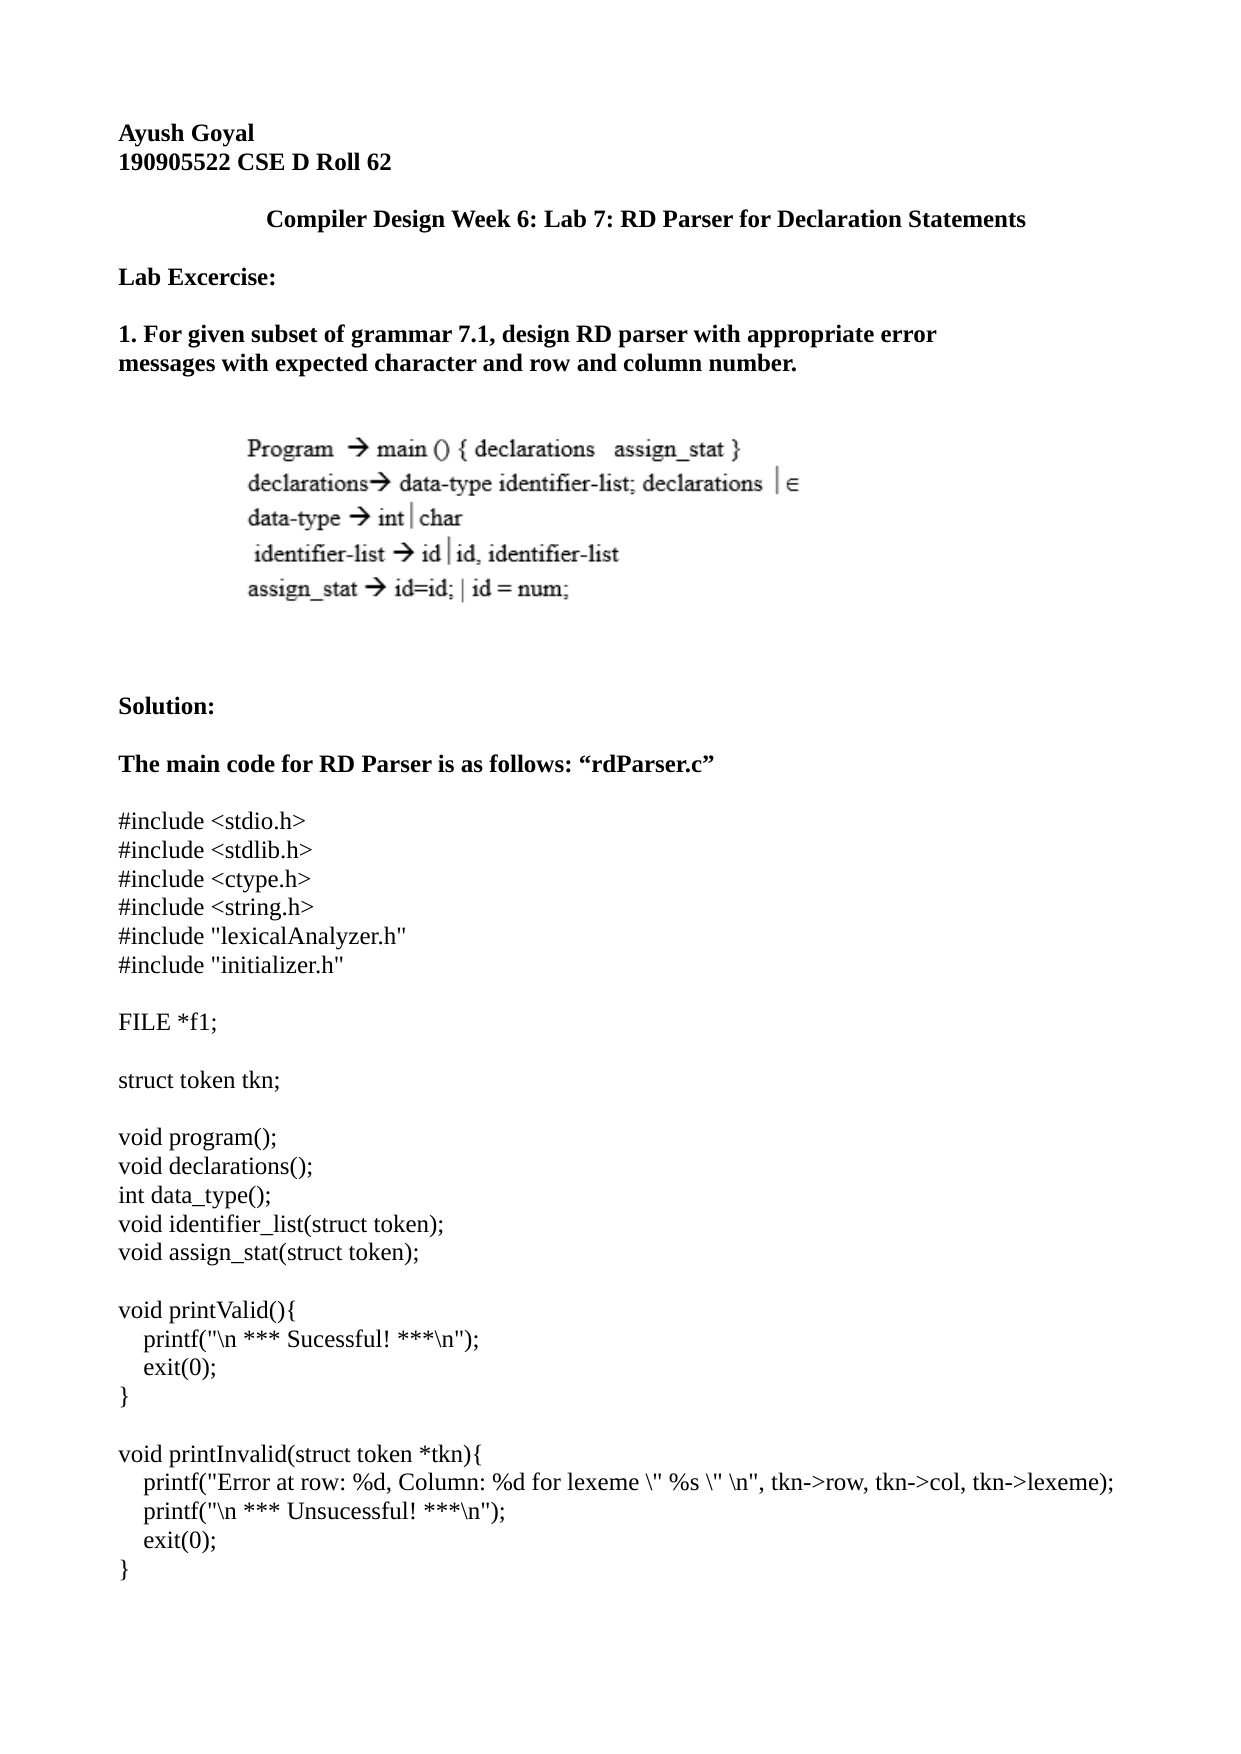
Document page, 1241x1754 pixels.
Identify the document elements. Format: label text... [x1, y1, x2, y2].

text Lab Excercise: [118, 262, 1122, 291]
text 190905522 CSE D Roll 62 [118, 147, 1122, 176]
text 1. For given subset of grammar 7.1, design RD parser with appropriate error [118, 319, 1122, 348]
text #include <string.h> [118, 892, 1122, 921]
text exit(0); [118, 1525, 1122, 1554]
text exit(0); [118, 1352, 1122, 1381]
text printf("\n *** Sucessful! ***\n"); [118, 1324, 1122, 1352]
text #include <stdlib.h> [118, 835, 1122, 864]
text Ayush Goyal [118, 118, 1122, 147]
text } [118, 1554, 1122, 1582]
text Solution: [118, 691, 1122, 720]
text void printValid(){ [118, 1295, 1122, 1324]
text FILE *f1; [118, 1007, 1122, 1036]
text The main code for RD Parser is as follows: “rdParser.c” [118, 749, 1122, 777]
text } [118, 1381, 1122, 1410]
text void program(); [118, 1122, 1122, 1151]
text #include "lexicalAnalyzer.h" [118, 921, 1122, 950]
text Compiler Design Week 6: Lab 7: RD Parser for Declaration Statements [118, 204, 1122, 233]
text #include <ctype.h> [118, 864, 1122, 892]
text void assign_stat(struct token); [118, 1237, 1122, 1266]
text void declarations(); [118, 1151, 1122, 1180]
text void identifier_list(struct token); [118, 1209, 1122, 1237]
text #include "initializer.h" [118, 950, 1122, 979]
picture [187, 405, 1053, 634]
text printf("Error at row: %d, Column: %d for lexeme \" %s \" \n", tkn->row, tkn->col, tkn->lexeme); [118, 1467, 1122, 1496]
text struct token tkn; [118, 1065, 1122, 1094]
text void printInvalid(struct token *tkn){ [118, 1439, 1122, 1467]
text printf("\n *** Unsucessful! ***\n"); [118, 1496, 1122, 1525]
text #include <stdio.h> [118, 806, 1122, 835]
text int data_type(); [118, 1180, 1122, 1209]
text messages with expected character and row and column number. [118, 348, 1122, 377]
